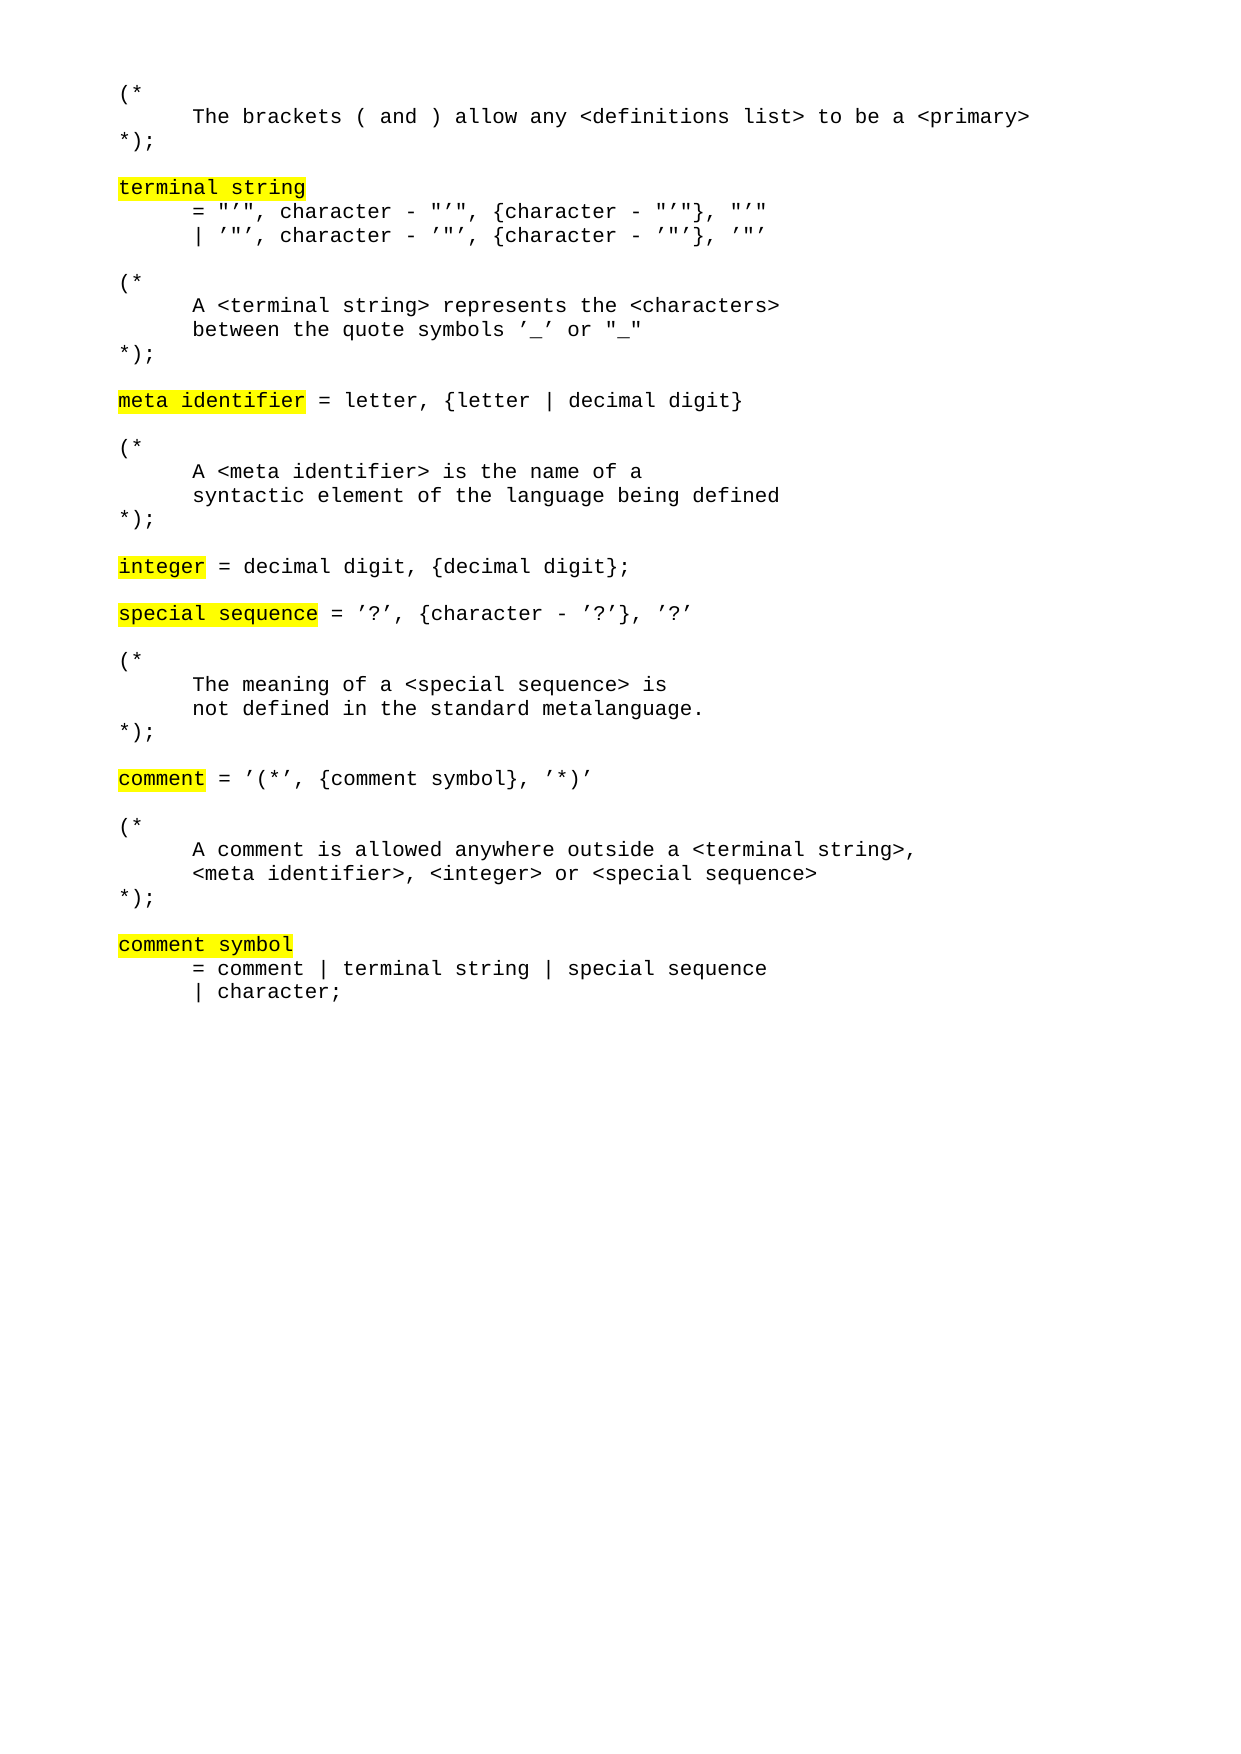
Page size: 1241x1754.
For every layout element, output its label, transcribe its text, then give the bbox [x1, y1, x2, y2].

text The meaning of a <special sequence> is [118, 674, 1181, 697]
text comment symbol [118, 934, 1181, 958]
text (* [118, 272, 1181, 296]
text | character; [118, 981, 1181, 1005]
text terminal string [118, 177, 1181, 201]
text (* [118, 437, 1181, 461]
text A comment is allowed anywhere outside a <terminal string>, [118, 839, 1181, 863]
text *); [118, 887, 1181, 910]
text *); [118, 343, 1181, 366]
text between the quote symbols ’_’ or "_" [118, 319, 1181, 343]
text = "’", character - "’", {character - "’"}, "’" [118, 201, 1181, 224]
text A <meta identifier> is the name of a [118, 461, 1181, 485]
text *); [118, 130, 1181, 154]
text (* [118, 83, 1181, 106]
text meta identifier = letter, {letter | decimal digit} [118, 390, 1181, 414]
text (* [118, 650, 1181, 674]
text comment = ’(*’, {comment symbol}, ’*)’ [118, 768, 1181, 792]
text syntactic element of the language being defined [118, 485, 1181, 508]
text not defined in the standard metalanguage. [118, 697, 1181, 721]
text The brackets ( and ) allow any <definitions list> to be a <primary> [118, 106, 1181, 130]
text <meta identifier>, <integer> or <special sequence> [118, 863, 1181, 887]
text | ’"’, character - ’"’, {character - ’"’}, ’"’ [118, 224, 1181, 248]
text A <terminal string> represents the <characters> [118, 296, 1181, 319]
text = comment | terminal string | special sequence [118, 958, 1181, 981]
text special sequence = ’?’, {character - ’?’}, ’?’ [118, 603, 1181, 627]
text integer = decimal digit, {decimal digit}; [118, 556, 1181, 579]
text *); [118, 721, 1181, 745]
text *); [118, 508, 1181, 532]
text (* [118, 816, 1181, 839]
